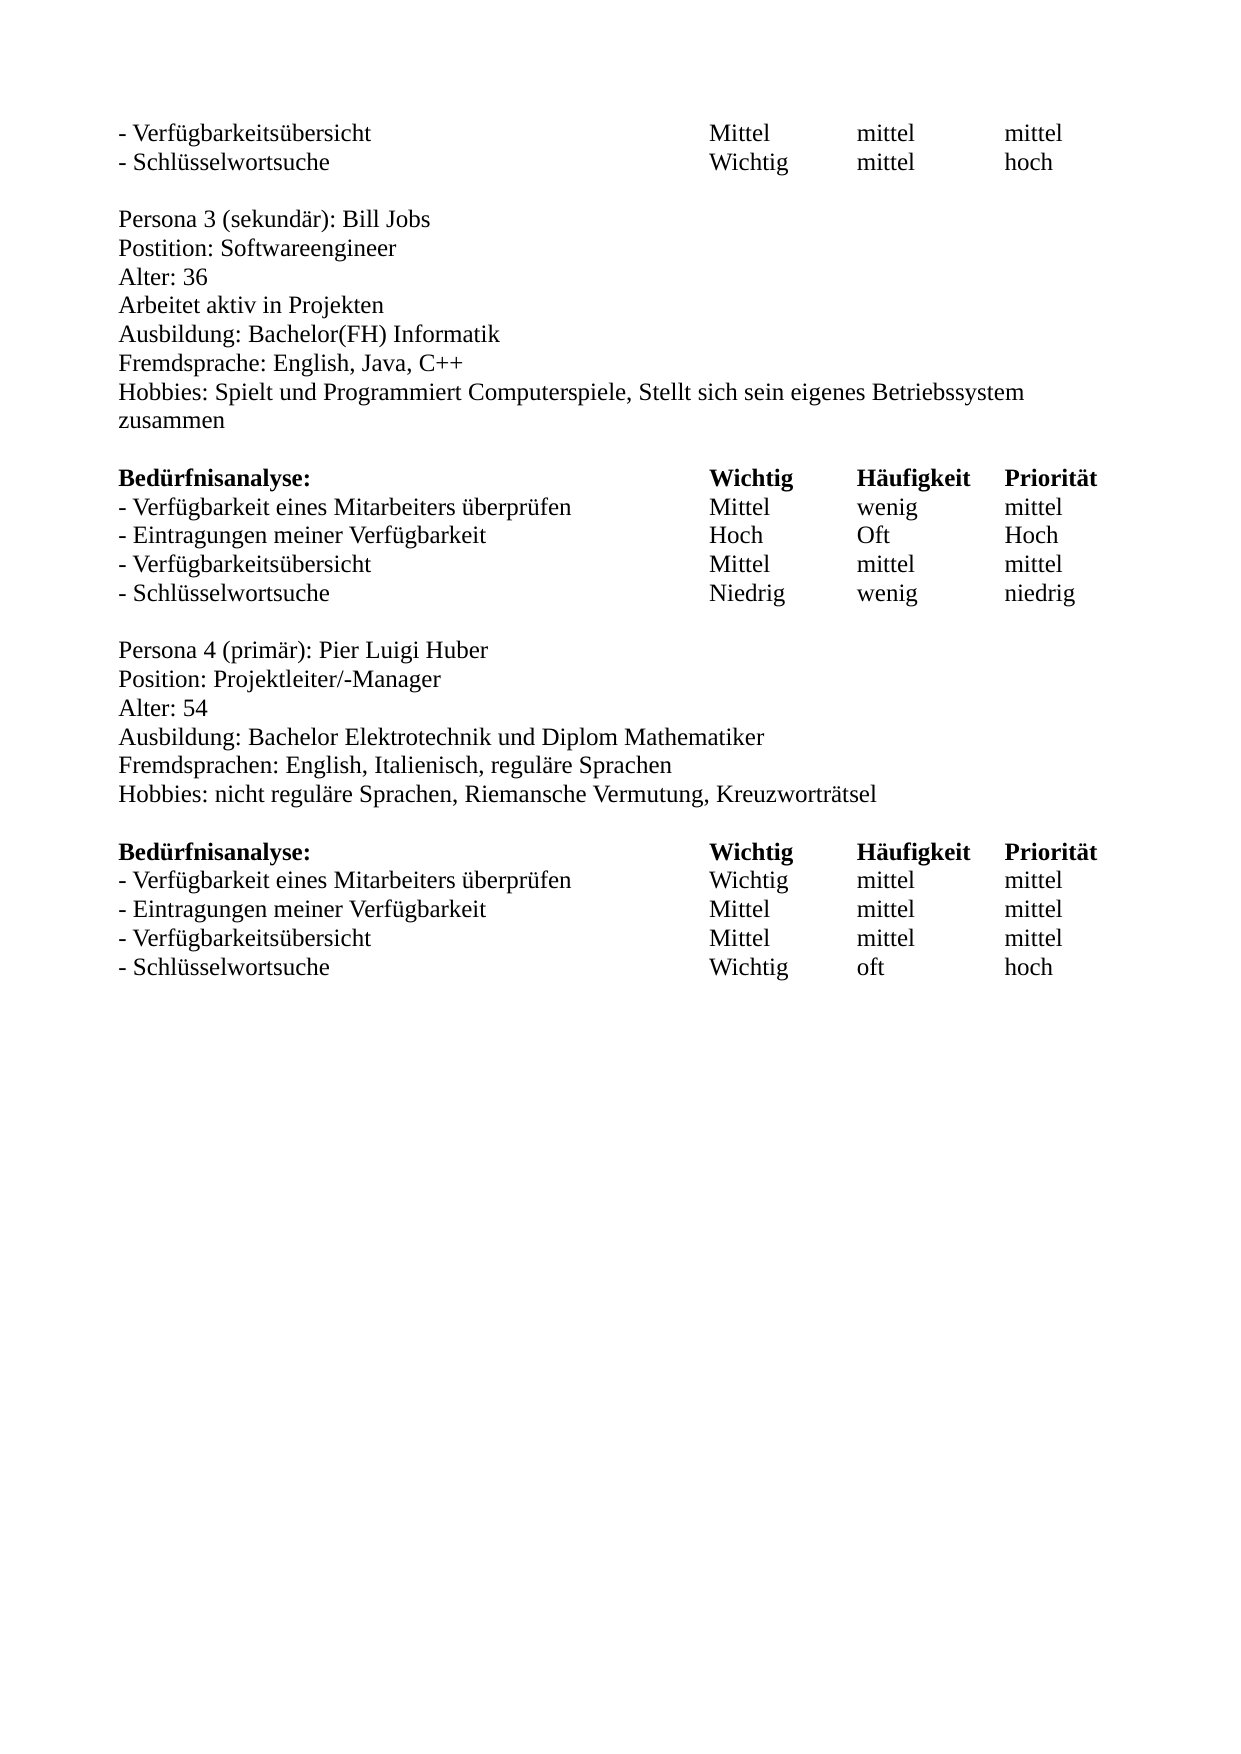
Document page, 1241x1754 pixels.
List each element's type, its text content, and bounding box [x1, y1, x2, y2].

text Fremdsprache: English, Java, C++ [118, 348, 1122, 377]
text - Verfügbarkeit eines Mitarbeiters überprüfen Mittel wenig mittel [118, 492, 1122, 521]
text - Verfügbarkeitsübersicht Mittel mittel mittel [118, 118, 1122, 147]
text Alter: 36 [118, 262, 1122, 291]
text - Verfügbarkeit eines Mitarbeiters überprüfen Wichtig mittel mittel [118, 866, 1122, 894]
text - Schlüsselwortsuche Niedrig wenig niedrig [118, 578, 1122, 607]
text Bedürfnisanalyse: Wichtig Häufigkeit Priorität [118, 463, 1122, 492]
text - Schlüsselwortsuche Wichtig mittel hoch [118, 147, 1122, 176]
text Fremdsprachen: English, Italienisch, reguläre Sprachen [118, 751, 1122, 779]
text - Verfügbarkeitsübersicht Mittel mittel mittel [118, 549, 1122, 578]
text Bedürfnisanalyse: Wichtig Häufigkeit Priorität [118, 837, 1122, 866]
text - Verfügbarkeitsübersicht Mittel mittel mittel [118, 923, 1122, 952]
text Ausbildung: Bachelor Elektrotechnik und Diplom Mathematiker [118, 722, 1122, 751]
text Alter: 54 [118, 693, 1122, 722]
text Hobbies: Spielt und Programmiert Computerspiele, Stellt sich sein eigenes Betriebssystem zusammen [118, 377, 1122, 434]
text Persona 4 (primär): Pier Luigi Huber [118, 636, 1122, 664]
text - Eintragungen meiner Verfügbarkeit Hoch Oft Hoch [118, 521, 1122, 549]
text - Eintragungen meiner Verfügbarkeit Mittel mittel mittel [118, 894, 1122, 923]
text Ausbildung: Bachelor(FH) Informatik [118, 319, 1122, 348]
text - Schlüsselwortsuche Wichtig oft hoch [118, 952, 1122, 981]
text Arbeitet aktiv in Projekten [118, 291, 1122, 319]
text Position: Projektleiter/-Manager [118, 664, 1122, 693]
text Persona 3 (sekundär): Bill Jobs [118, 204, 1122, 233]
text Postition: Softwareengineer [118, 233, 1122, 262]
text Hobbies: nicht reguläre Sprachen, Riemansche Vermutung, Kreuzworträtsel [118, 779, 1122, 808]
